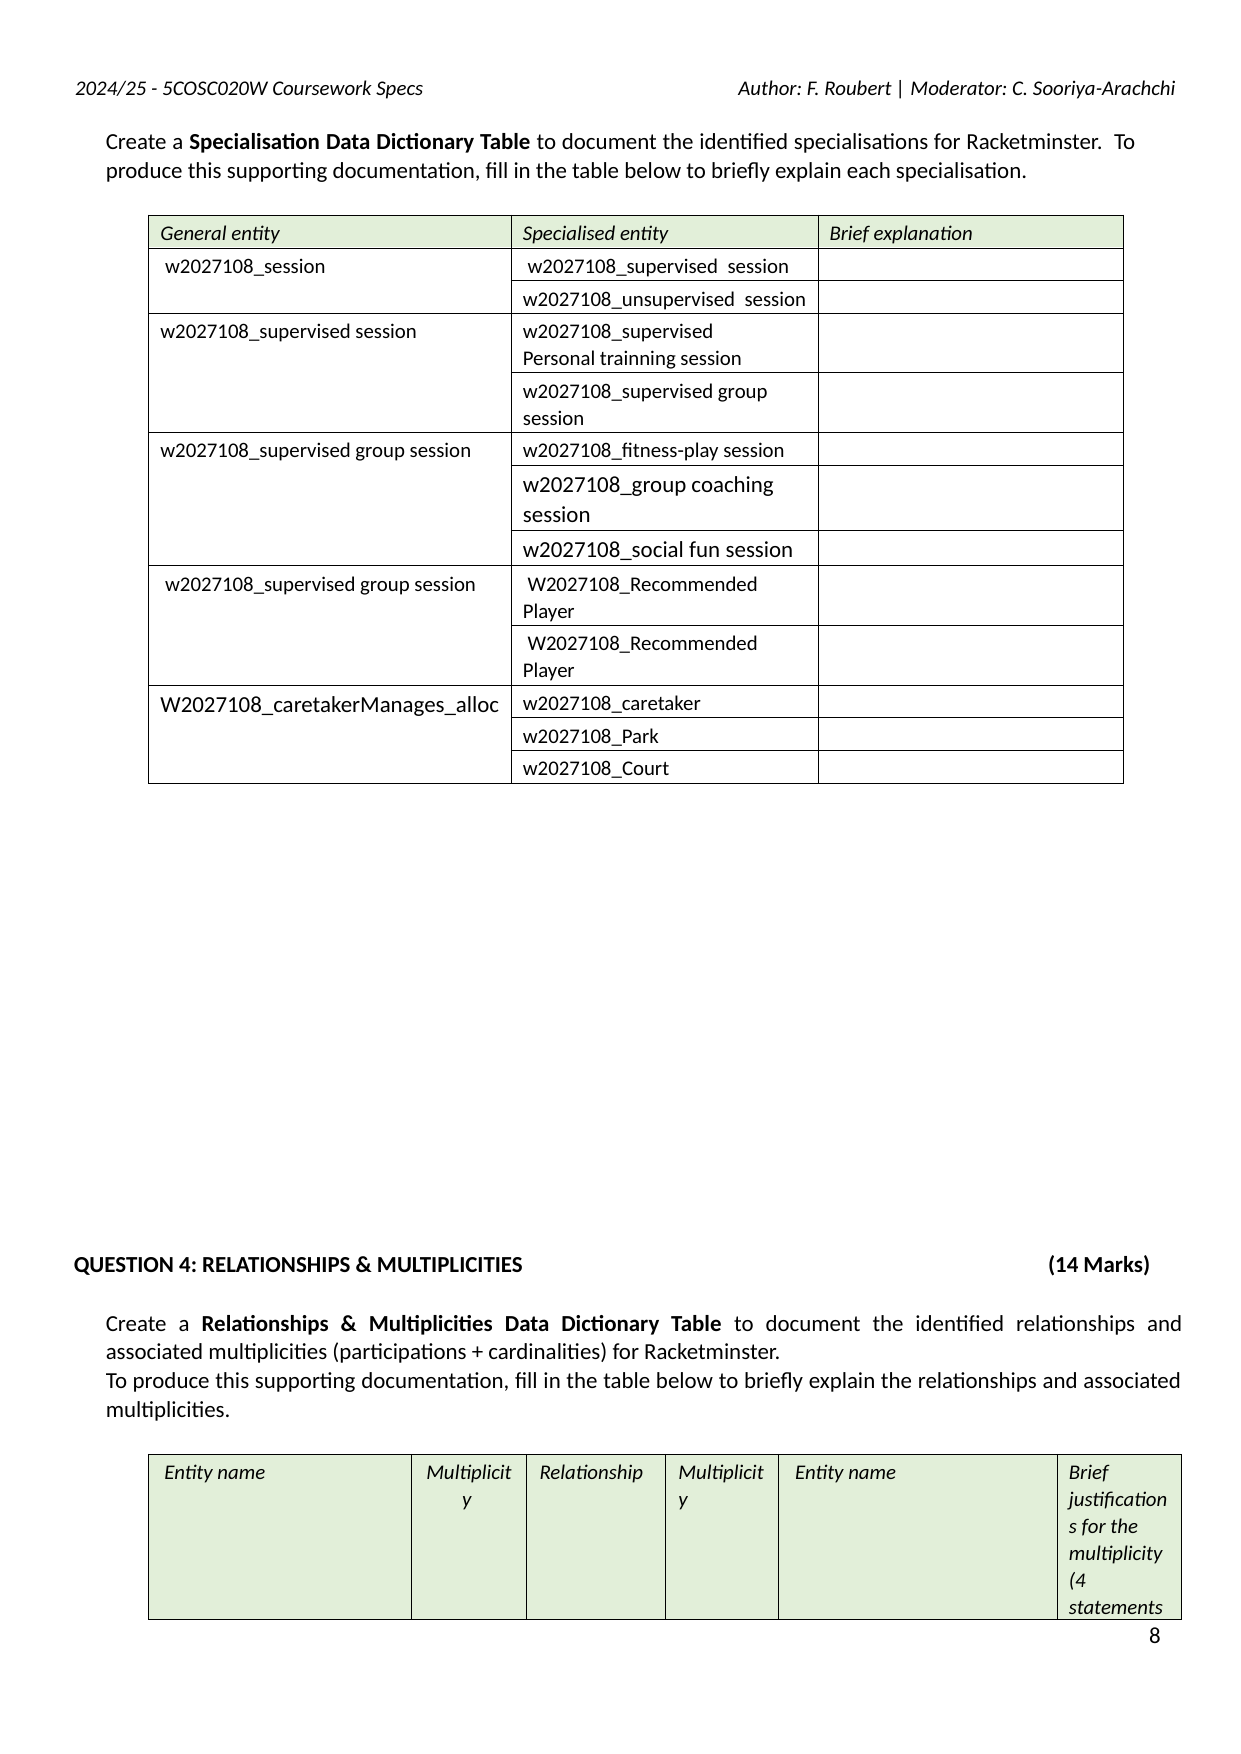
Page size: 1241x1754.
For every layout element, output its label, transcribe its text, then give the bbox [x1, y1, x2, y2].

table_cell [819, 751, 1123, 782]
text Create a Specialisation Data Dictionary Table to document the identified specialisations for Racketminster. To produce this supporting documentation, fill in the table below to briefly explain each specialisation. [106, 127, 1137, 184]
table_cell [819, 626, 1123, 684]
table_header Specialised entity [512, 216, 818, 247]
table_cell [819, 531, 1123, 565]
table_header Multiplicity [412, 1455, 526, 1619]
table_cell [819, 281, 1123, 313]
table_header Multiplicity [666, 1455, 778, 1619]
table_cell w2027108_unsupervised session [512, 281, 818, 313]
table_header Entity name [779, 1455, 1057, 1619]
table_cell w2027108_supervised group session [149, 433, 511, 565]
table_header Relationship [527, 1455, 665, 1619]
table_header General entity [149, 216, 511, 247]
table_cell [819, 466, 1123, 530]
table_cell w2027108_caretaker [512, 686, 818, 717]
table_cell W2027108_Recommended Player [512, 626, 818, 684]
table_cell [819, 686, 1123, 717]
table_cell w2027108_supervised group session [512, 373, 818, 432]
table_header Brief explanation [819, 216, 1123, 247]
table_cell W2027108_caretakerManages_alloc [149, 686, 511, 782]
table_cell w2027108_fitness-play session [512, 433, 818, 464]
table_cell [819, 433, 1123, 464]
table_cell [819, 566, 1123, 625]
table_cell w2027108_supervised session [512, 249, 818, 280]
table_cell w2027108_supervised group session [149, 566, 511, 684]
text To produce this supporting documentation, fill in the table below to briefly explain the relationships and associated multiplicities. [106, 1366, 1183, 1423]
table_cell [819, 718, 1123, 750]
table_cell [819, 373, 1123, 432]
table_header Brief justifications for the multiplicity (4 statements [1058, 1455, 1181, 1619]
table_cell w2027108_supervised session [149, 314, 511, 432]
subtitle QUESTION 4: RELATIONSHIPS & MULTIPLICITIES (14 Marks) [73, 1250, 1183, 1278]
table_cell w2027108_supervised Personal trainning session [512, 314, 818, 372]
table_cell [819, 314, 1123, 372]
table_cell w2027108_social fun session [512, 531, 818, 565]
table_cell W2027108_Recommended Player [512, 566, 818, 625]
table_cell w2027108_Park [512, 718, 818, 750]
table_header Entity name [149, 1455, 411, 1619]
table_cell w2027108_session [149, 249, 511, 313]
text Create a Relationships & Multiplicities Data Dictionary Table to document the identified relationships and associated multiplicities (participations + cardinalities) for Racketminster. [106, 1309, 1183, 1365]
table_cell w2027108_Court [512, 751, 818, 782]
table_cell [819, 249, 1123, 280]
table_cell w2027108_group coaching session [512, 466, 818, 530]
